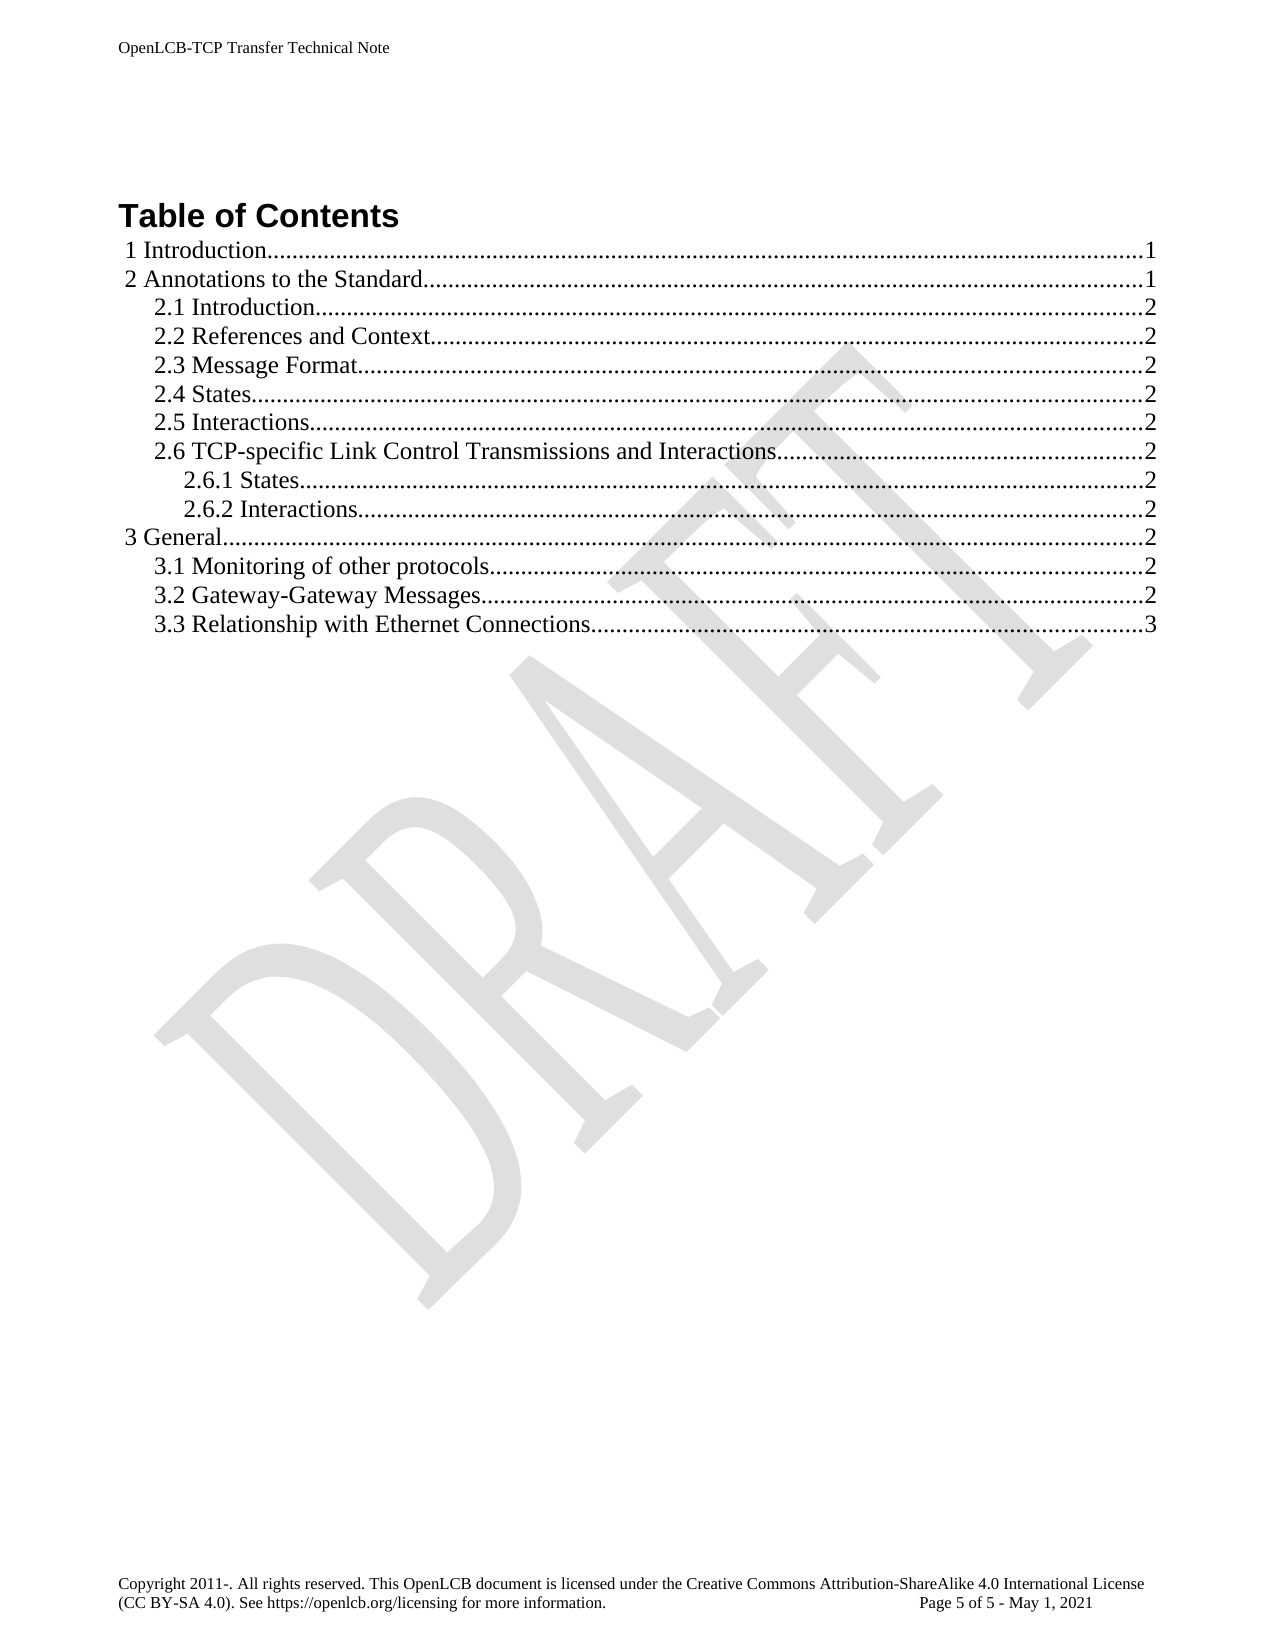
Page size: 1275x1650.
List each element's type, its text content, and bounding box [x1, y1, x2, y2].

text 3.3 Relationship with Ethernet Connections 3 [814, 609, 998, 637]
text 2.6.1 States 2 [869, 465, 1157, 494]
text 2.6.2 Interactions 2 [732, 494, 780, 522]
text 2.4 States 2 [148, 379, 809, 407]
text 3.2 Gateway-Gateway Messages 2 [984, 580, 1157, 609]
text 2.5 Interactions 2 [148, 407, 781, 436]
text 2.3 Message Format 2 [148, 350, 838, 379]
text 2.6.2 Interactions 2 [707, 509, 738, 522]
text 3.1 Monitoring of other protocols 2 [665, 551, 941, 580]
text 2.6 TCP-specific Link Control Transmissions and Interactions 2 [764, 436, 826, 465]
text 2 Annotations to the Standard 1 [118, 264, 1157, 292]
text 2.6 TCP-specific Link Control Transmissions and Interactions 2 [148, 436, 752, 465]
text 2.2 References and Context 2 [148, 321, 1157, 350]
text 3.3 Relationship with Ethernet Connections 3 [1013, 609, 1157, 637]
text 2.5 Interactions 2 [815, 407, 1157, 436]
text 2.4 States 2 [887, 379, 1157, 407]
text 2.6.2 Interactions 2 [772, 494, 883, 522]
text 2.6 TCP-specific Link Control Transmissions and Interactions 2 [840, 436, 1157, 465]
text 3.2 Gateway-Gateway Messages 2 [148, 580, 669, 609]
text 1 Introduction 1 [118, 235, 1157, 264]
text 3.1 Monitoring of other protocols 2 [148, 551, 637, 580]
text 2.6.2 Interactions 2 [898, 494, 1157, 522]
text 3 General 2 [118, 522, 666, 551]
subtitle Table of Contents [118, 196, 1157, 235]
text 2.6.1 States 2 [757, 465, 855, 494]
text 2.3 Message Format 2 [858, 350, 1157, 379]
text 2.4 States 2 [820, 379, 897, 407]
text 3.3 Relationship with Ethernet Connections 3 [712, 609, 818, 637]
text 3 General 2 [676, 522, 912, 551]
text 3.1 Monitoring of other protocols 2 [955, 551, 1157, 580]
text 3.3 Relationship with Ethernet Connections 3 [148, 609, 697, 637]
text 2.1 Introduction 2 [148, 292, 1157, 321]
text 2.6.1 States 2 [177, 465, 752, 494]
text 2.6.2 Interactions 2 [177, 494, 694, 522]
text 3 General 2 [926, 522, 1157, 551]
text 3.2 Gateway-Gateway Messages 2 [683, 580, 970, 609]
